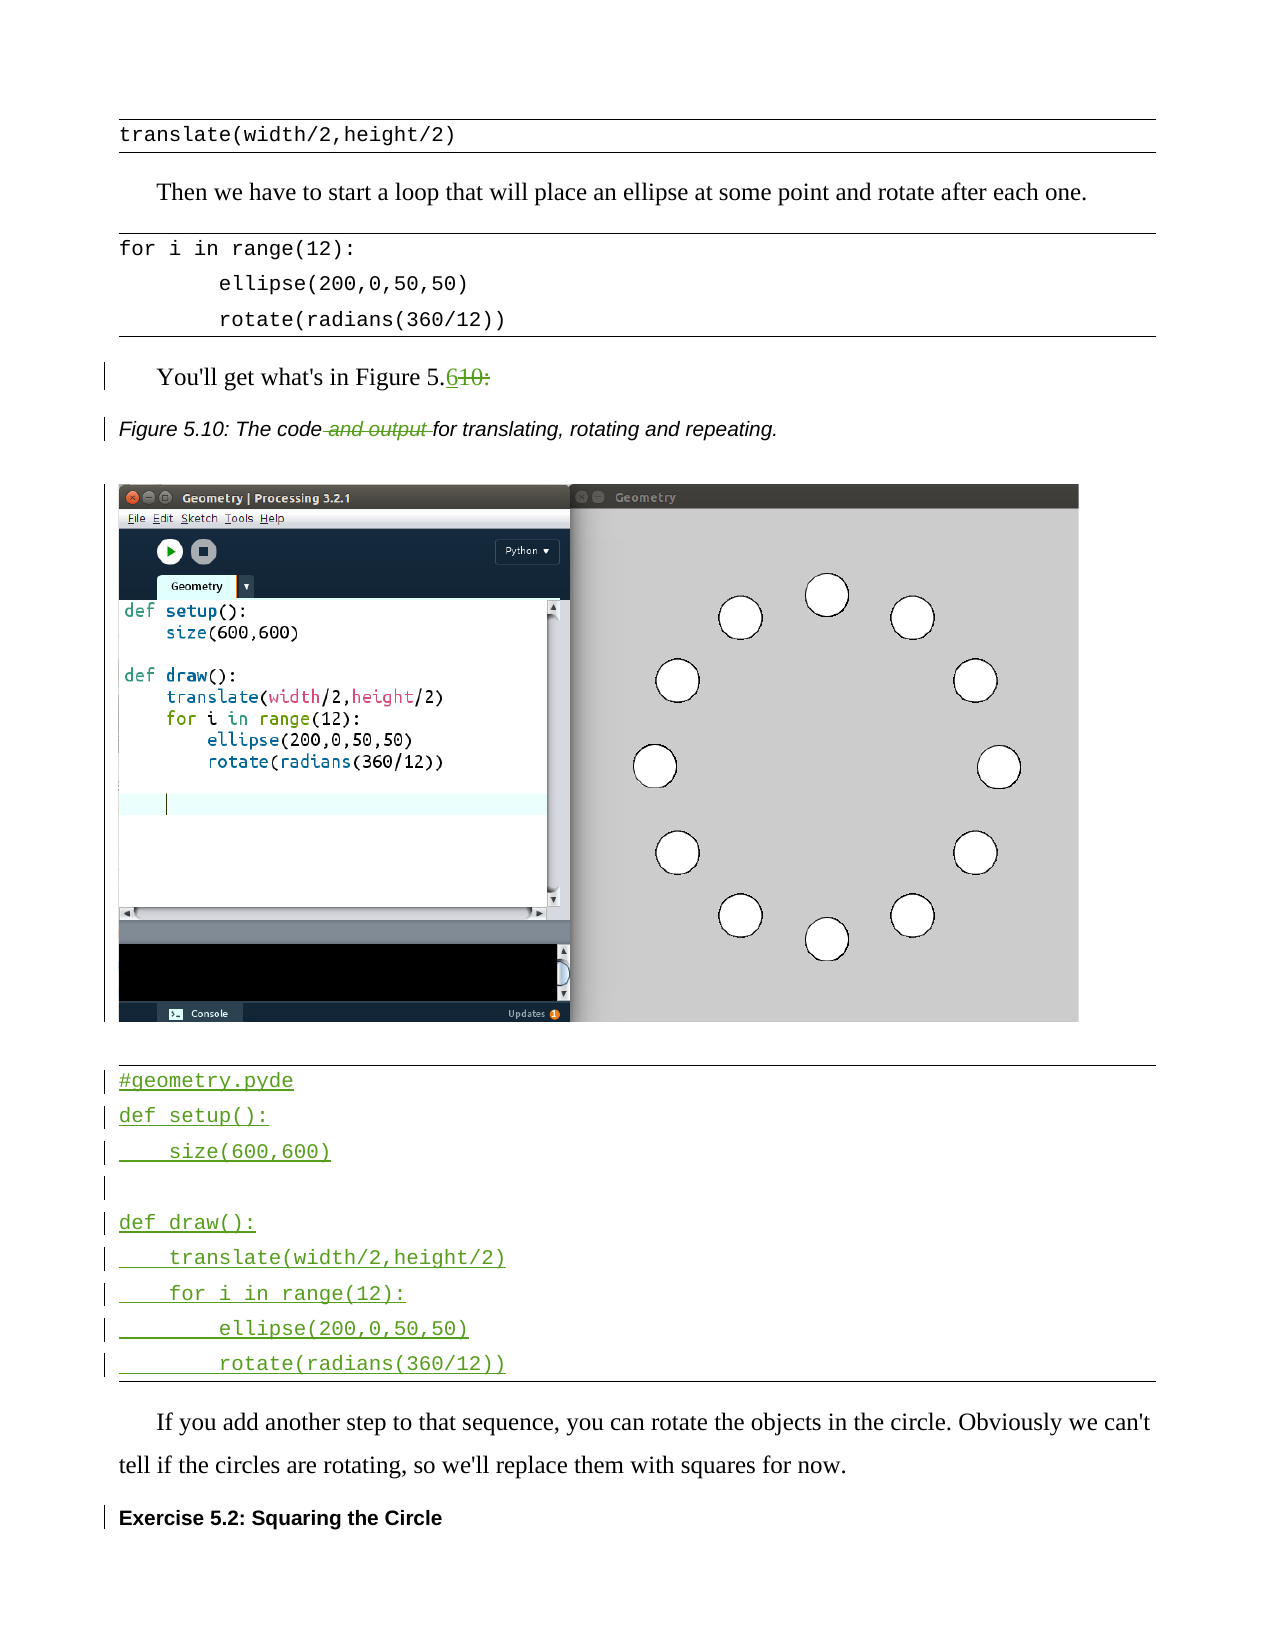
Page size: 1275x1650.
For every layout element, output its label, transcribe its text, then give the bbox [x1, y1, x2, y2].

text Figure 5.10: The codefor translating, rotating and repeating. [118, 417, 1156, 1022]
text def setup(): [118, 1106, 1156, 1129]
text You'll get what's in Figure 5.6 [118, 362, 1156, 390]
text ellipse(200,0,50,50) [118, 273, 1156, 297]
text Exercise 5.2: Squaring the Circle [118, 1505, 1156, 1529]
text Then we have to start a loop that will place an ellipse at some point and rotate after each one. [118, 177, 1156, 206]
text If you add another step to that sequence, you can rotate the objects in the circle. Obviously we can't tell if the circles are rotating, so we'll replace them with squares for now. [118, 1407, 1156, 1478]
text for i in range(12): [118, 1283, 1156, 1306]
text for i in range(12): [118, 234, 1156, 261]
text translate(width/2,height/2) [118, 120, 1156, 153]
text translate(width/2,height/2) [118, 1247, 1156, 1271]
text size(600,600) [118, 1141, 1156, 1164]
text rotate(radians(360/12)) [118, 1353, 1156, 1382]
picture [118, 484, 1079, 1022]
text def draw(): [118, 1212, 1156, 1235]
text #geometry.pyde [118, 1066, 1156, 1094]
text rotate(radians(360/12)) [118, 308, 1156, 337]
text ellipse(200,0,50,50) [118, 1318, 1156, 1342]
